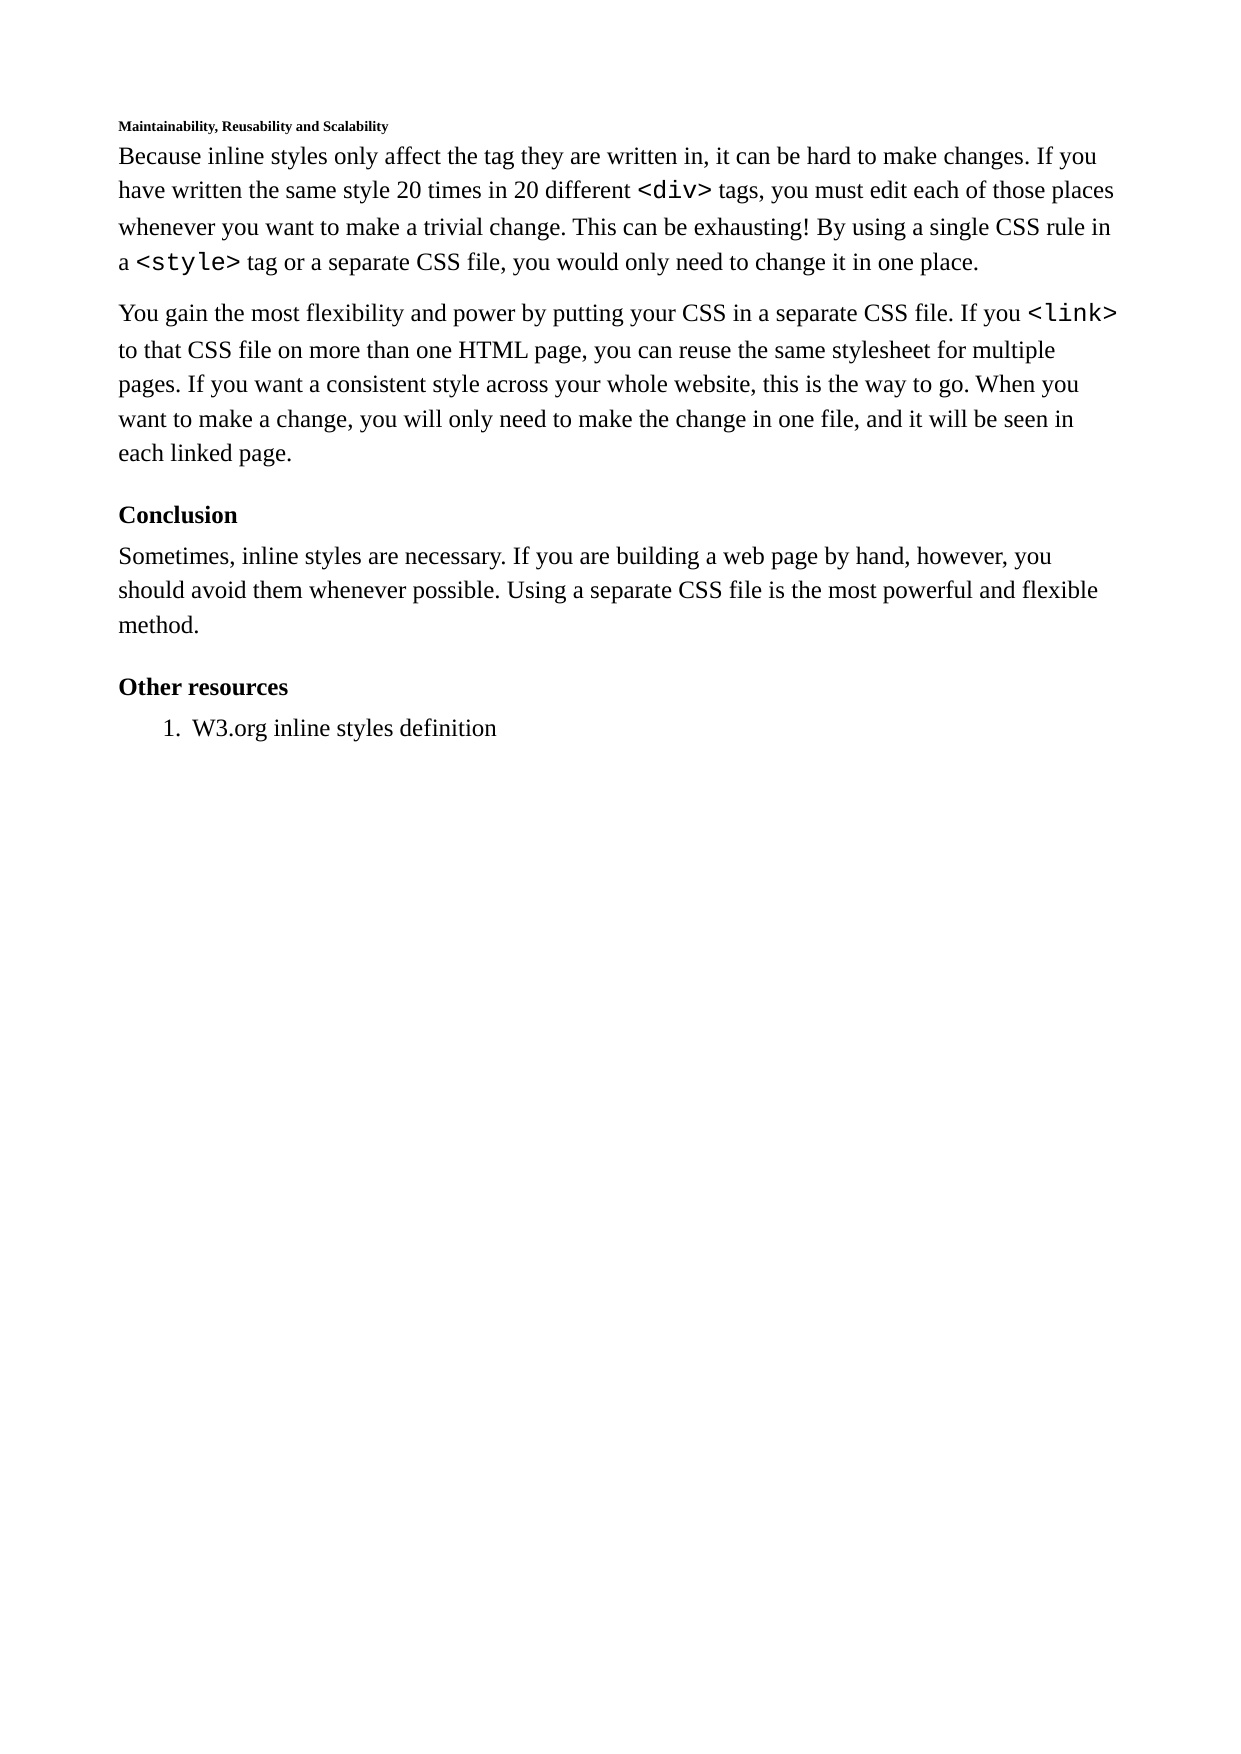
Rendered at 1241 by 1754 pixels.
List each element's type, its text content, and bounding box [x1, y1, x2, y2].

text Sometimes, inline styles are necessary. If you are building a web page by hand, however, you should avoid them whenever possible. Using a separate CSS file is the most powerful and flexible method. [118, 541, 1122, 639]
subtitle Other resources [118, 672, 1122, 700]
list W3.org inline styles definition [162, 713, 1122, 742]
text You gain the most flexibility and power by putting your CSS in a separate CSS file. If you <link> to that CSS file on more than one HTML page, you can reuse the same stylesheet for multiple pages. If you want a consistent style across your whole website, this is the way to go. When you want to make a change, you will only need to make the change in one file, and it will be seen in each linked page. [118, 298, 1122, 467]
subtitle Conclusion [118, 500, 1122, 528]
subtitle Maintainability, Reusability and Scalability [118, 118, 1122, 135]
text Because inline styles only affect the tag they are written in, it can be hard to make changes. If you have written the same style 20 times in 20 different <div> tags, you must edit each of those places whenever you want to make a trivial change. This can be exhausting! By using a single CSS rule in a <style> tag or a separate CSS file, you would only need to change it in one place. [118, 141, 1122, 277]
